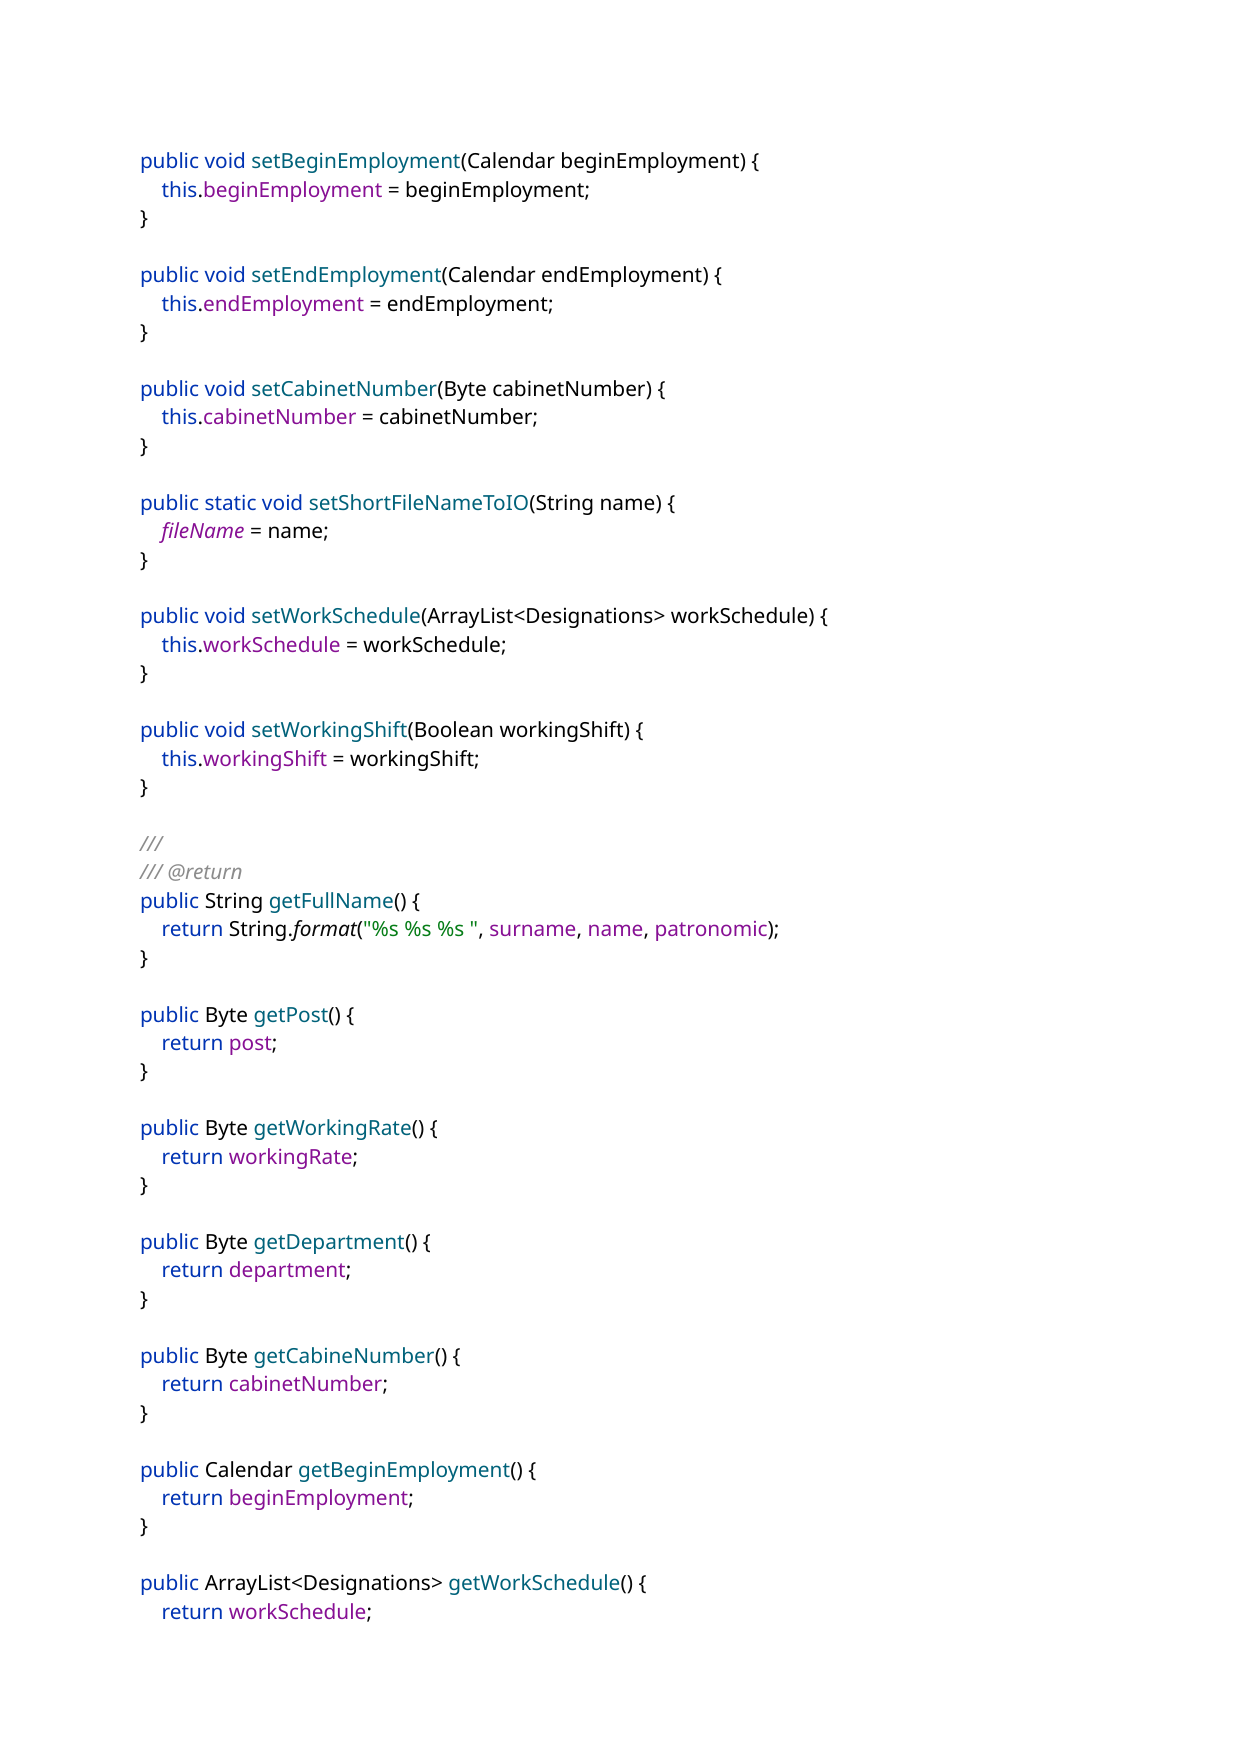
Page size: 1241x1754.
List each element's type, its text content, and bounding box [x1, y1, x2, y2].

text public void setBeginEmployment(Calendar beginEmployment) { this.beginEmployment = beginEmployment; } public void setEndEmployment(Calendar endEmployment) { this.endEmployment = endEmployment; } public void setCabinetNumber(Byte cabinetNumber) { this.cabinetNumber = cabinetNumber; } public static void setShortFileNameToIO(String name) { fileName = name; } public void setWorkSchedule(ArrayList<Designations> workSchedule) { this.workSchedule = workSchedule; } public void setWorkingShift(Boolean workingShift) { this.workingShift = workingShift; } /// /// @return public String getFullName() { return String.format("%s %s %s ", surname, name, patronomic); } public Byte getPost() { return post; } public Byte getWorkingRate() { return workingRate; } public Byte getDepartment() { return department; } public Byte getCabineNumber() { return cabinetNumber; } public Calendar getBeginEmployment() { return beginEmployment; } public ArrayList<Designations> getWorkSchedule() { return workSchedule; [118, 118, 1176, 1625]
